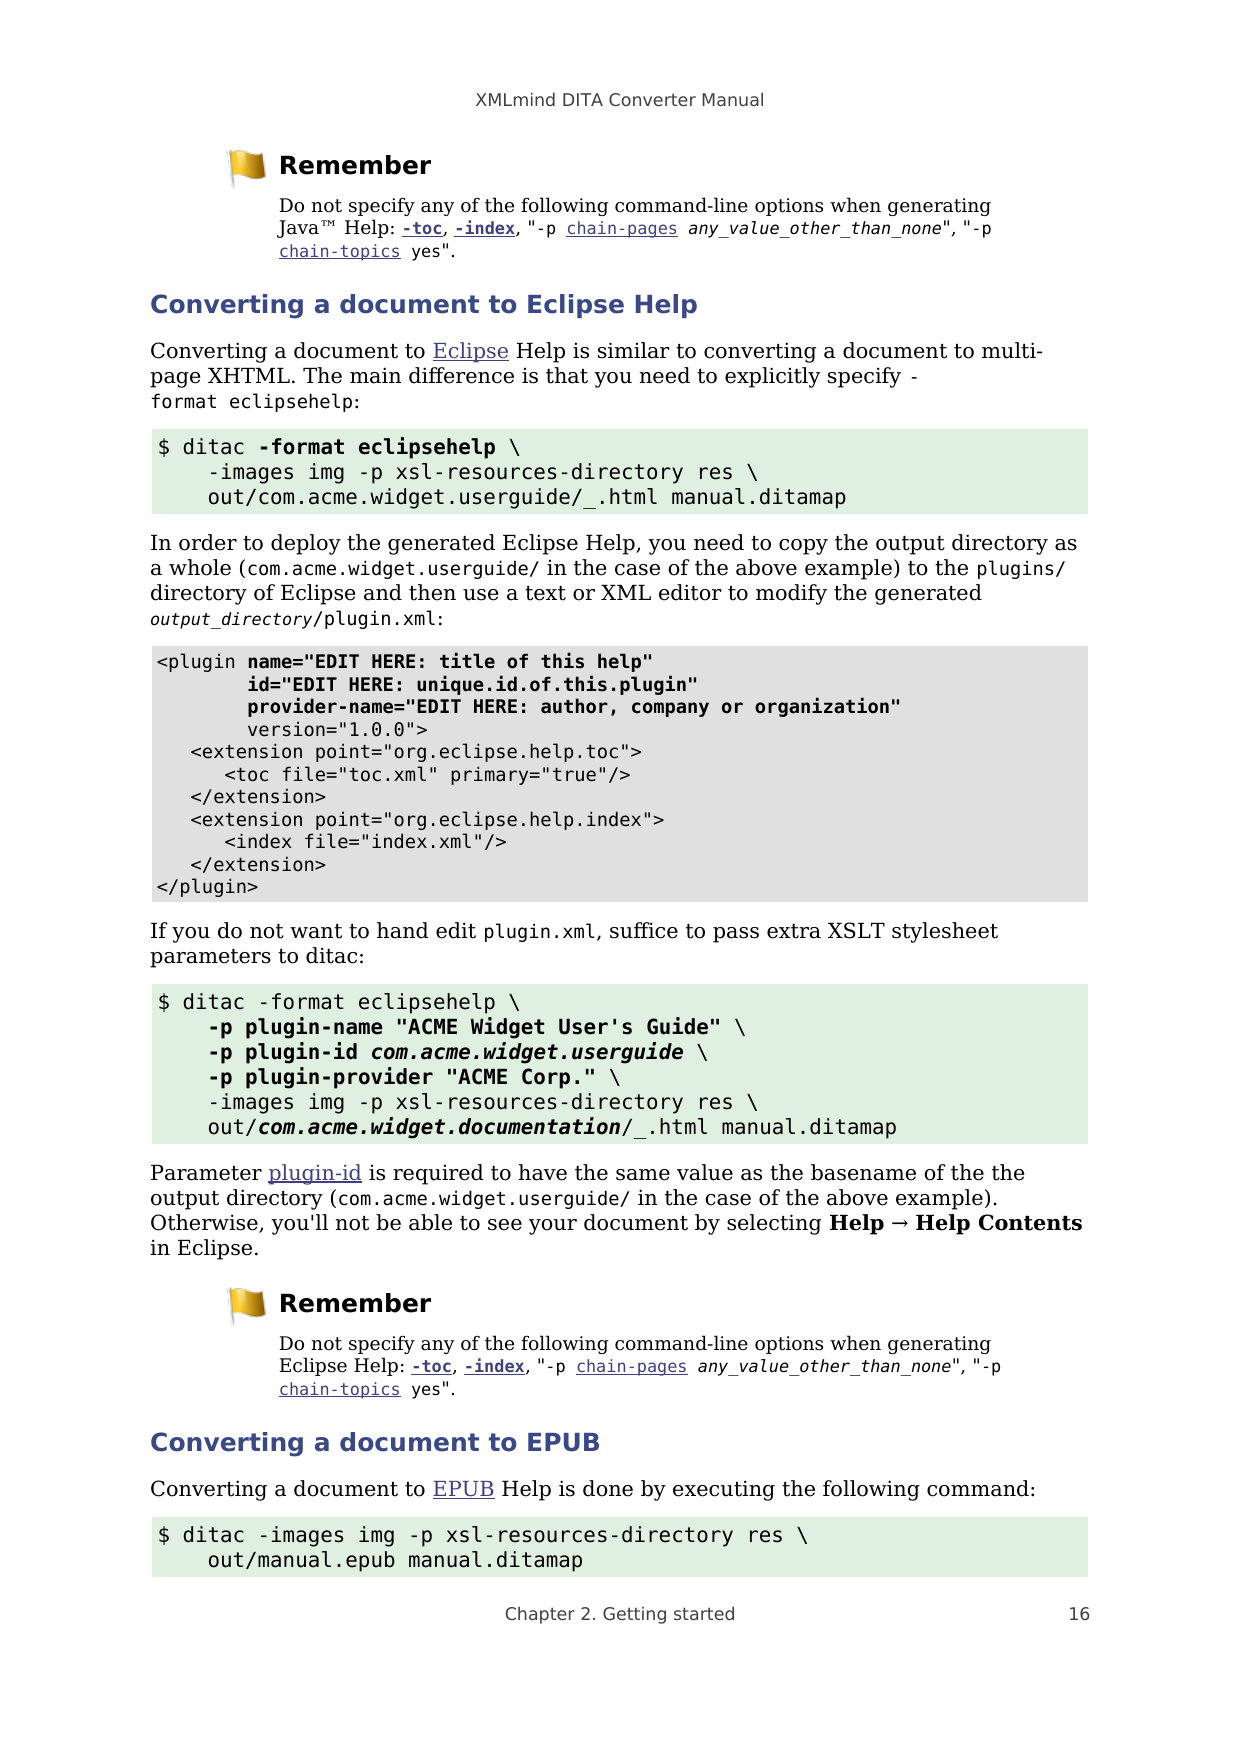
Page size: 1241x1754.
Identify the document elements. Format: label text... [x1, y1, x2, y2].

text Converting a document to Eclipse Help is similar to converting a document to multi-page XHTML. The main difference is that you need to explicitly specify -format eclipsehelp: [150, 338, 1090, 413]
text Parameter plugin-id is required to have the same value as the basename of the the output directory (com.acme.widget.userguide/ in the case of the above example). Otherwise, you'll not be able to see your document by selecting Help → Help Contents in Eclipse. [150, 1160, 1090, 1260]
text $ ditac -images img -p xsl-resources-directory res \ out/manual.epub manual.ditamap [152, 1517, 1088, 1577]
picture [225, 150, 267, 192]
table_header [225, 150, 279, 262]
text Converting a document to Eclipse Help [150, 290, 1090, 320]
table_header Remember Do not specify any of the following command-line options when generating Java™ Help: -toc, -index, "-p chain-pages any_value_other_than_none", "-p chain-topics yes". [279, 150, 1015, 262]
text In order to deploy the generated Eclipse Help, you need to copy the output directory as a whole (com.acme.widget.userguide/ in the case of the above example) to the plugins/ directory of Eclipse and then use a text or XML editor to modify the generated output_directory/plugin.xml: [150, 530, 1090, 630]
picture [225, 1287, 267, 1330]
text Converting a document to EPUB [150, 1428, 1090, 1458]
text Converting a document to EPUB Help is done by executing the following command: [150, 1476, 1090, 1501]
text If you do not want to hand edit plugin.xml, suffice to pass extra XSLT stylesheet parameters to ditac: [150, 918, 1090, 968]
table_header [225, 1288, 279, 1399]
text $ ditac -format eclipsehelp \ -images img -p xsl-resources-directory res \ out/com.acme.widget.userguide/_.html manual.ditamap [152, 429, 1088, 514]
table_header Remember Do not specify any of the following command-line options when generating Eclipse Help: -toc, -index, "-p chain-pages any_value_other_than_none", "-p chain-topics yes". [279, 1288, 1015, 1399]
text <plugin name="EDIT HERE: title of this help" id="EDIT HERE: unique.id.of.this.plugin" provider-name="EDIT HERE: author, company or organization" version="1.0.0"> <extension point="org.eclipse.help.toc"> <toc file="toc.xml" primary="true"/> </extension> <extension point="org.eclipse.help.index"> <index file="index.xml"/> </extension> </plugin> [152, 646, 1088, 902]
text $ ditac -format eclipsehelp \ -p plugin-name "ACME Widget User's Guide" \ -p plugin-id com.acme.widget.userguide \ -p plugin-provider "ACME Corp." \ -images img -p xsl-resources-directory res \ out/com.acme.widget.documentation/_.html manual.ditamap [152, 984, 1088, 1144]
